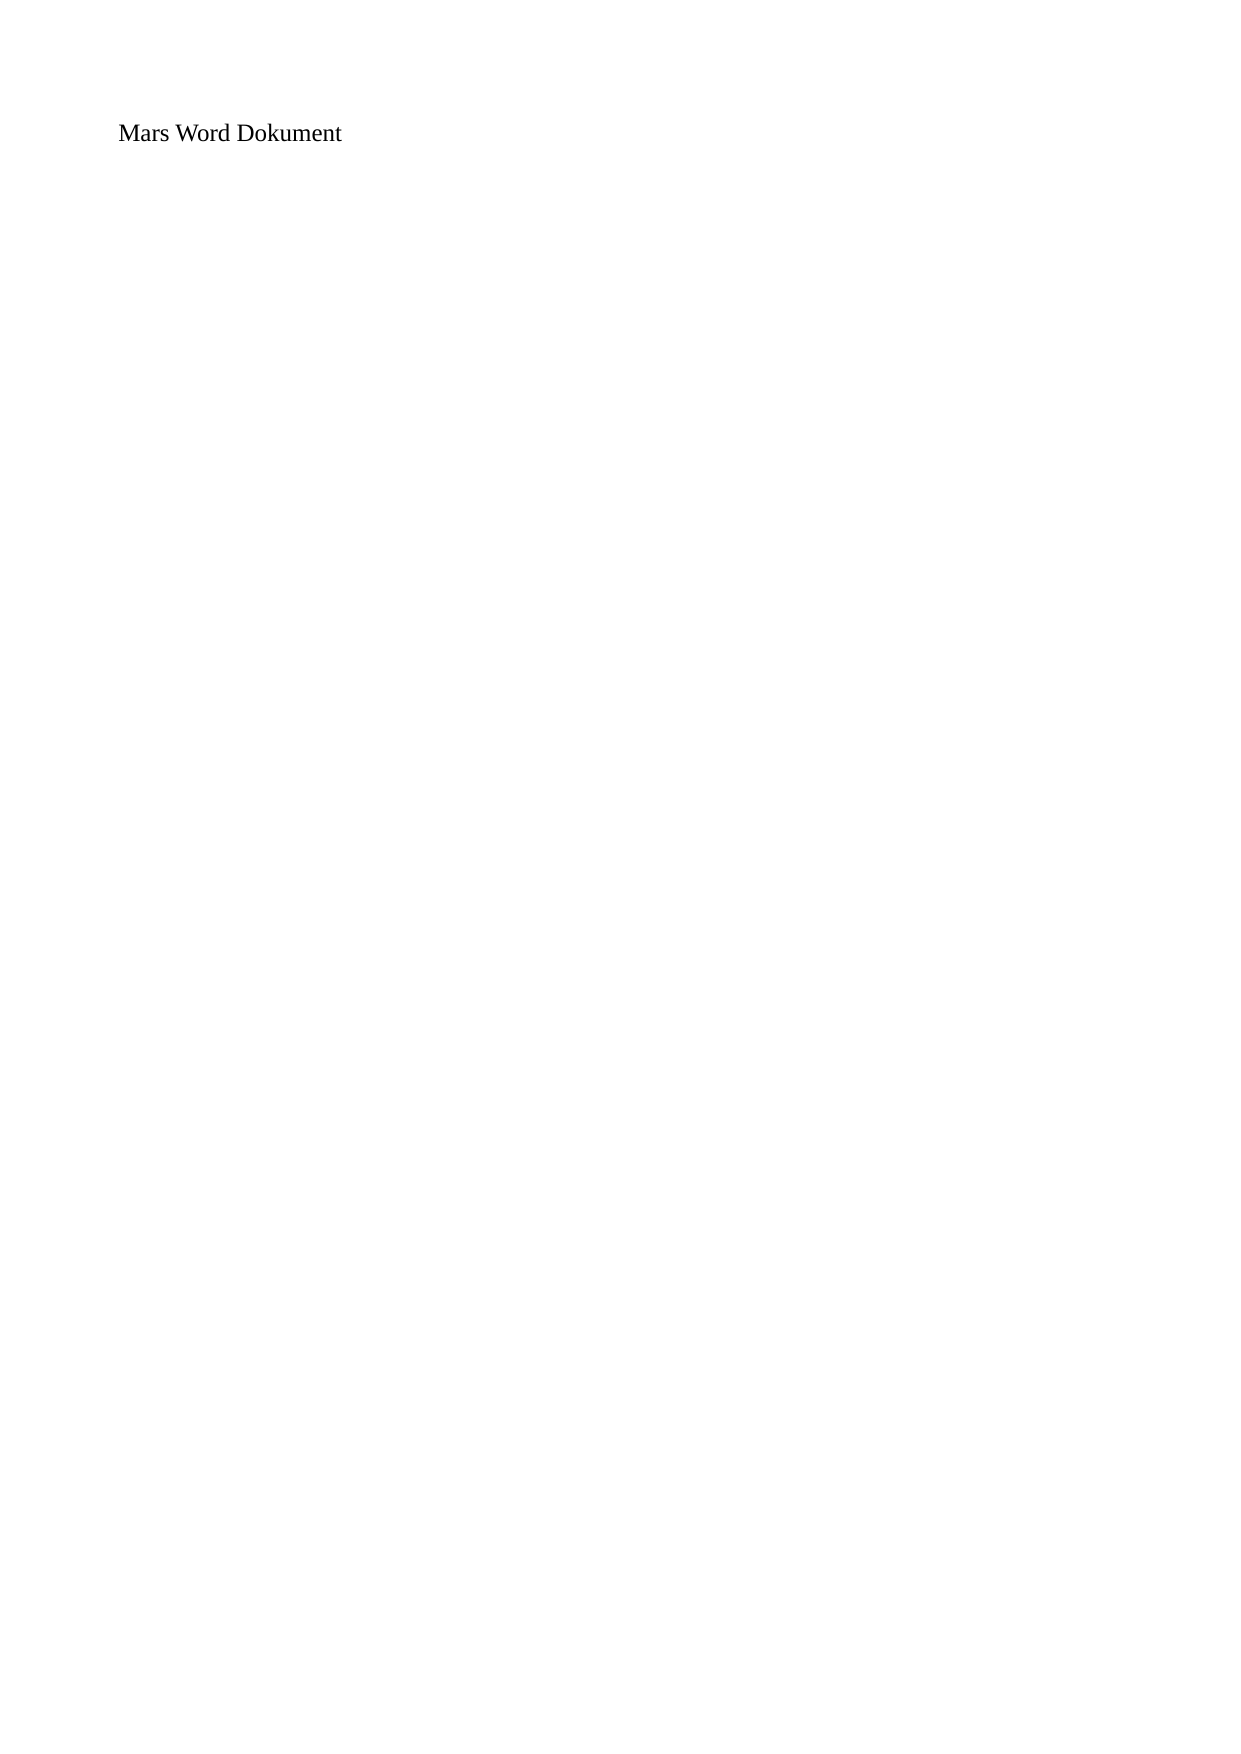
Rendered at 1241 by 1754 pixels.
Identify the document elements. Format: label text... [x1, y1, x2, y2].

text Mars Word Dokument [118, 118, 1122, 147]
